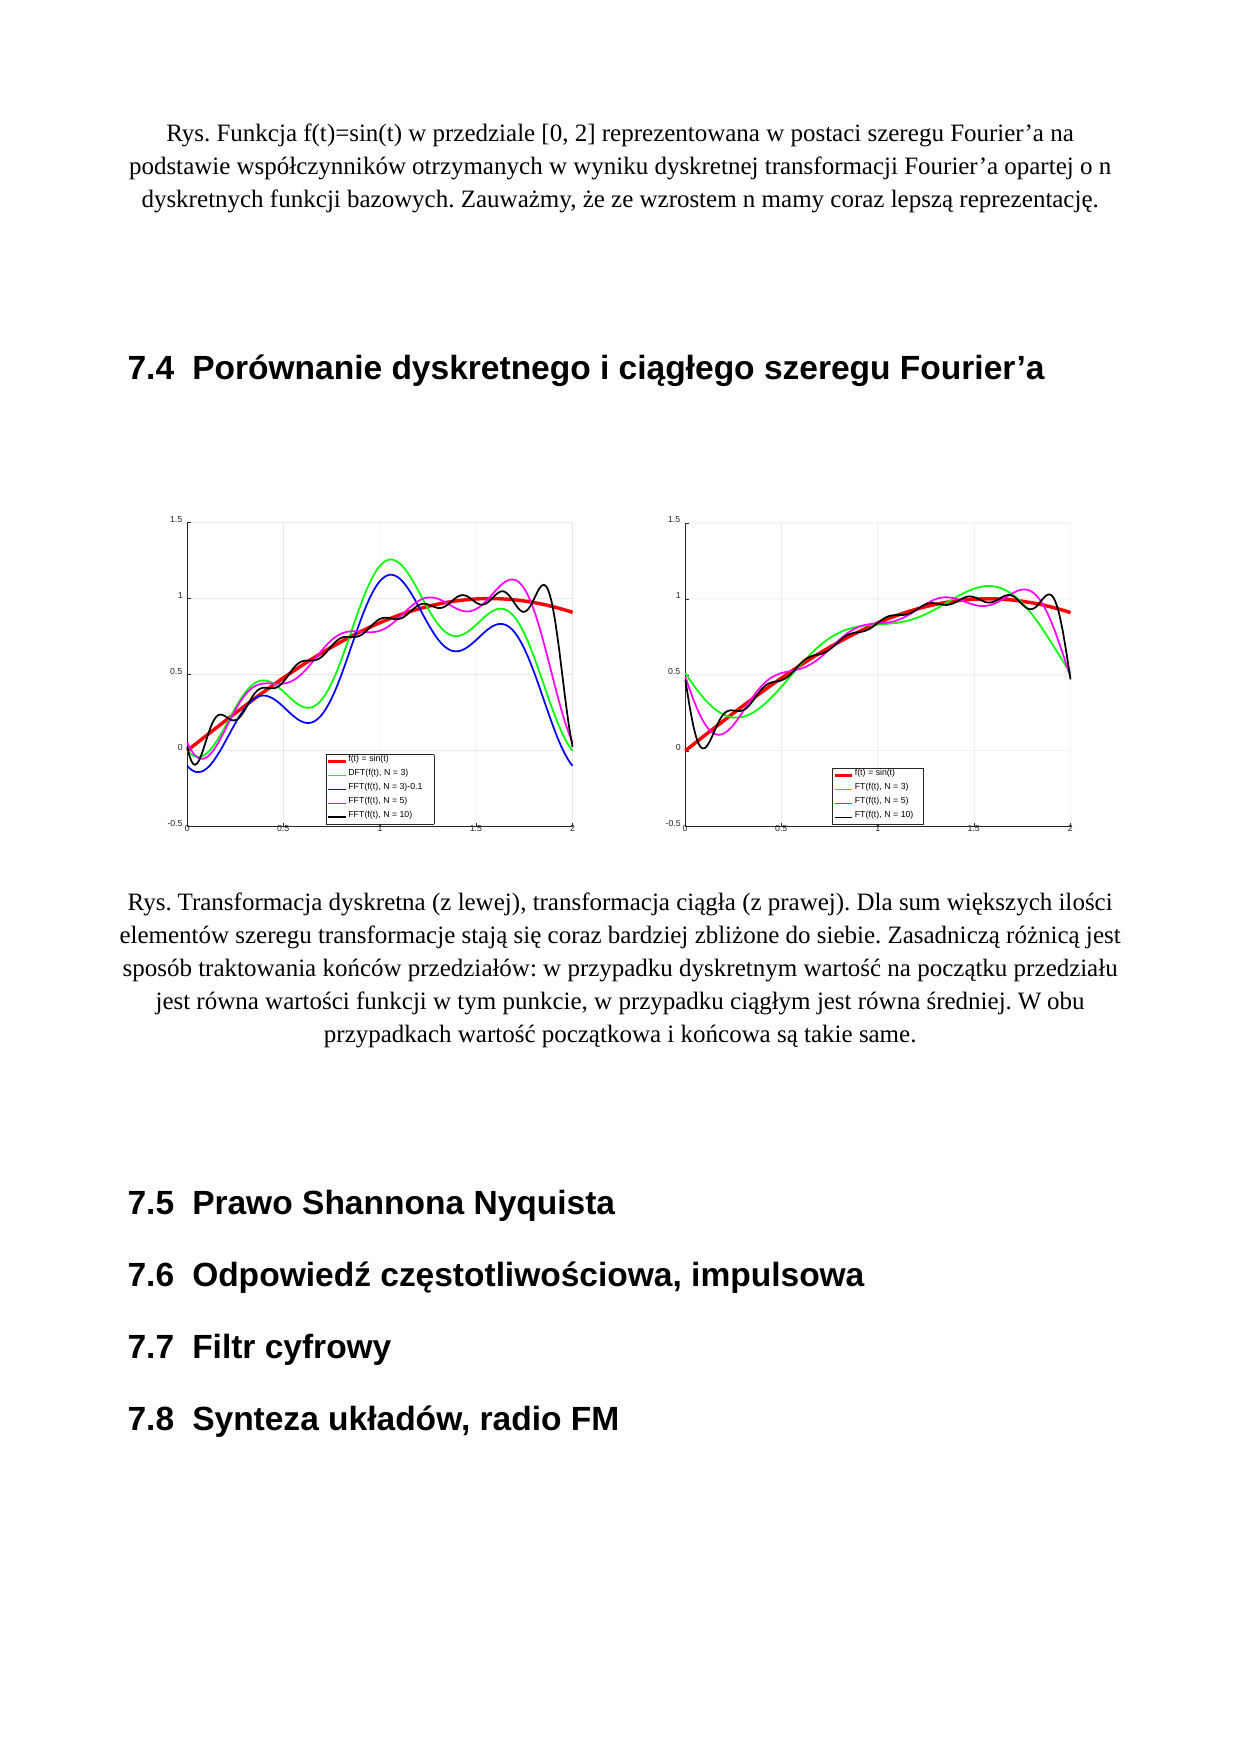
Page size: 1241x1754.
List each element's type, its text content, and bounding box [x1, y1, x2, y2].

text Rys. Transformacja dyskretna (z lewej), transformacja ciągła (z prawej). Dla sum większych ilości elementów szeregu transformacje stają się coraz bardziej zbliżone do siebie. Zasadniczą różnicą jest sposób traktowania końców przedziałów: w przypadku dyskretnym wartość na początku przedziału jest równa wartości funkcji w tym punkcie, w przypadku ciągłym jest równa średniej. W obu przypadkach wartość początkowa i końcowa są takie same. [118, 887, 1122, 1048]
subtitle Prawo Shannona Nyquista [118, 1183, 1122, 1221]
text Rys. Funkcja f(t)=sin(t) w przedziale [0, 2] reprezentowana w postaci szeregu Fourier’a na podstawie współczynników otrzymanych w wyniku dyskretnej transformacji Fourier’a opartej o n dyskretnych funkcji bazowych. Zauważmy, że ze wzrostem n mamy coraz lepszą reprezentację. [118, 118, 1122, 213]
subtitle Synteza układów, radio FM [118, 1399, 1122, 1437]
subtitle Porównanie dyskretnego i ciągłego szeregu Fourier’a [118, 348, 1122, 386]
subtitle Filtr cyfrowy [118, 1327, 1122, 1365]
subtitle Odpowiedź częstotliwościowa, impulsowa [118, 1255, 1122, 1293]
